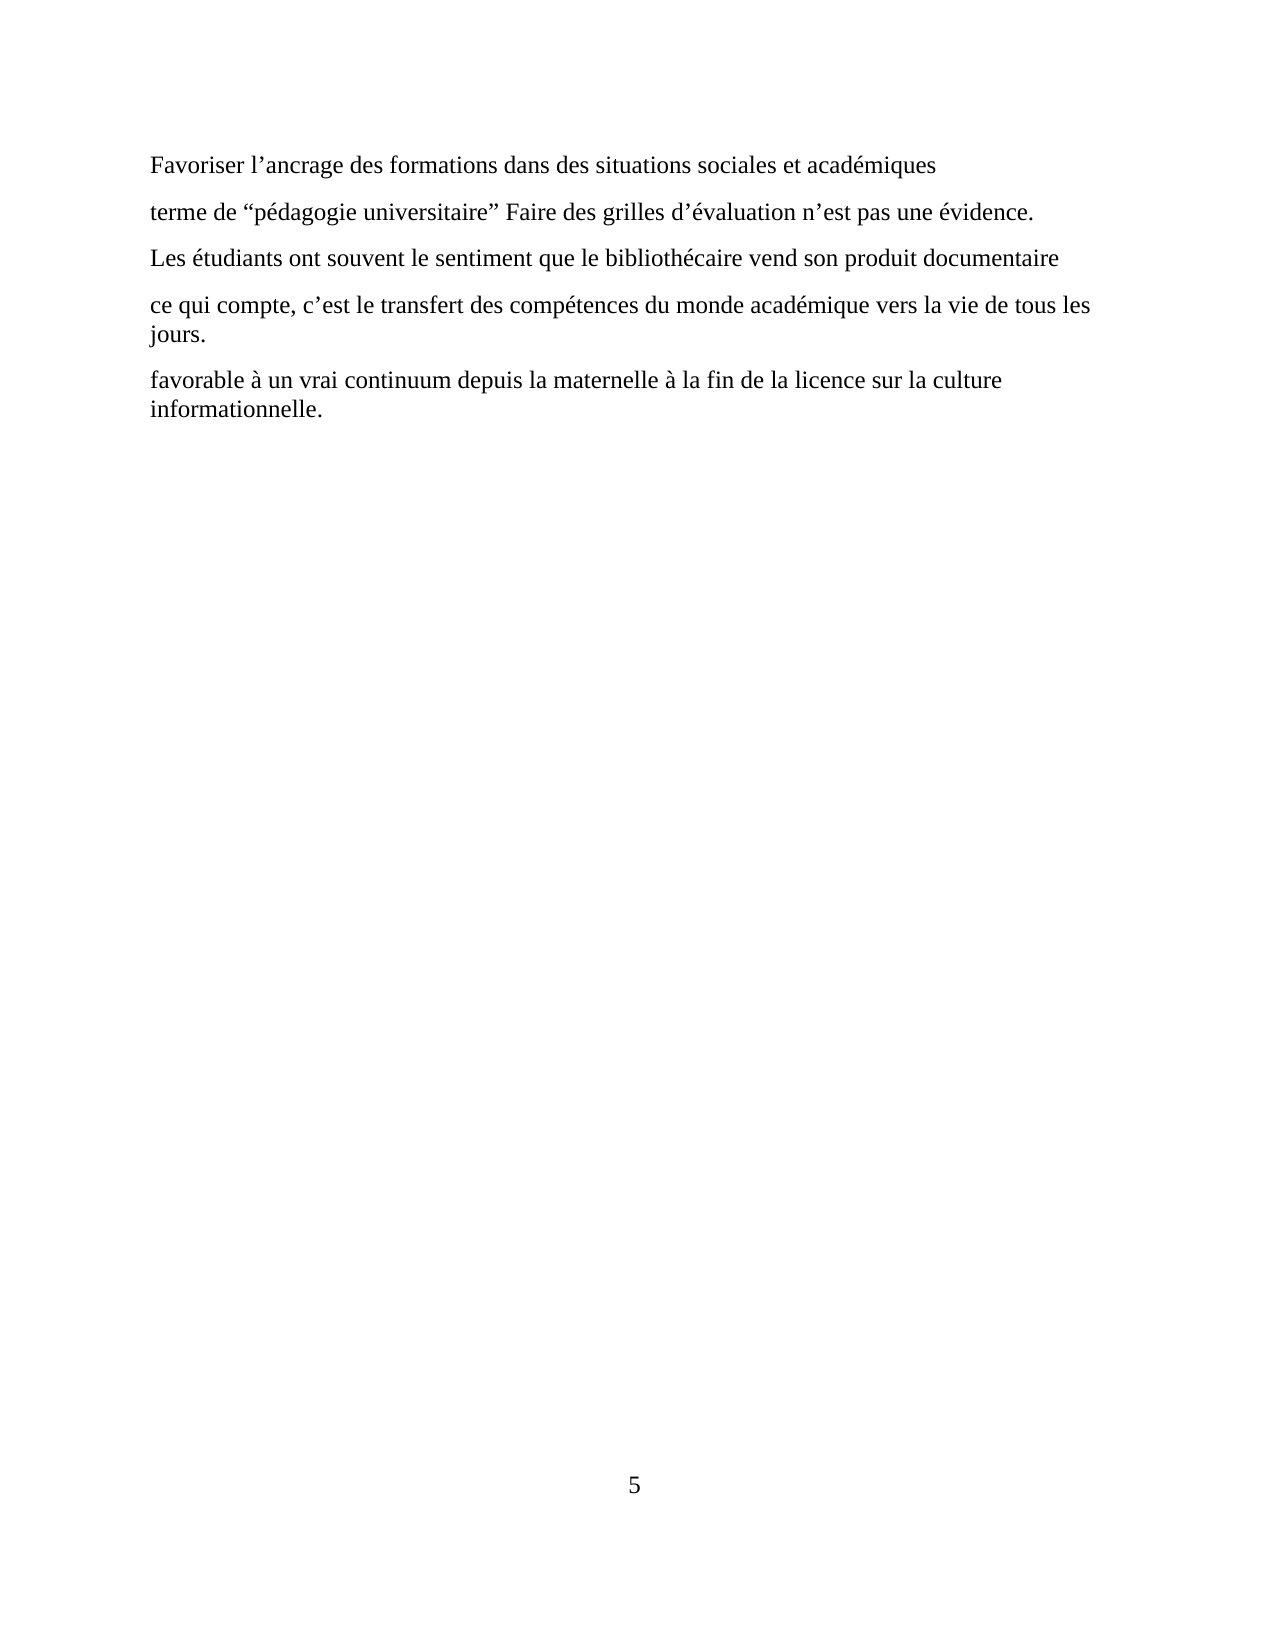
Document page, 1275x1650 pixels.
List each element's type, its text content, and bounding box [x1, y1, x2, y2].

text favorable à un vrai continuum depuis la maternelle à la fin de la licence sur la culture informationnelle. [150, 365, 1125, 423]
text Favoriser l’ancrage des formations dans des situations sociales et académiques [150, 150, 1125, 179]
text Les étudiants ont souvent le sentiment que le bibliothécaire vend son produit documentaire [150, 243, 1125, 272]
text ce qui compte, c’est le transfert des compétences du monde académique vers la vie de tous les jours. [150, 290, 1125, 347]
text terme de “pédagogie universitaire” Faire des grilles d’évaluation n’est pas une évidence. [150, 197, 1125, 225]
